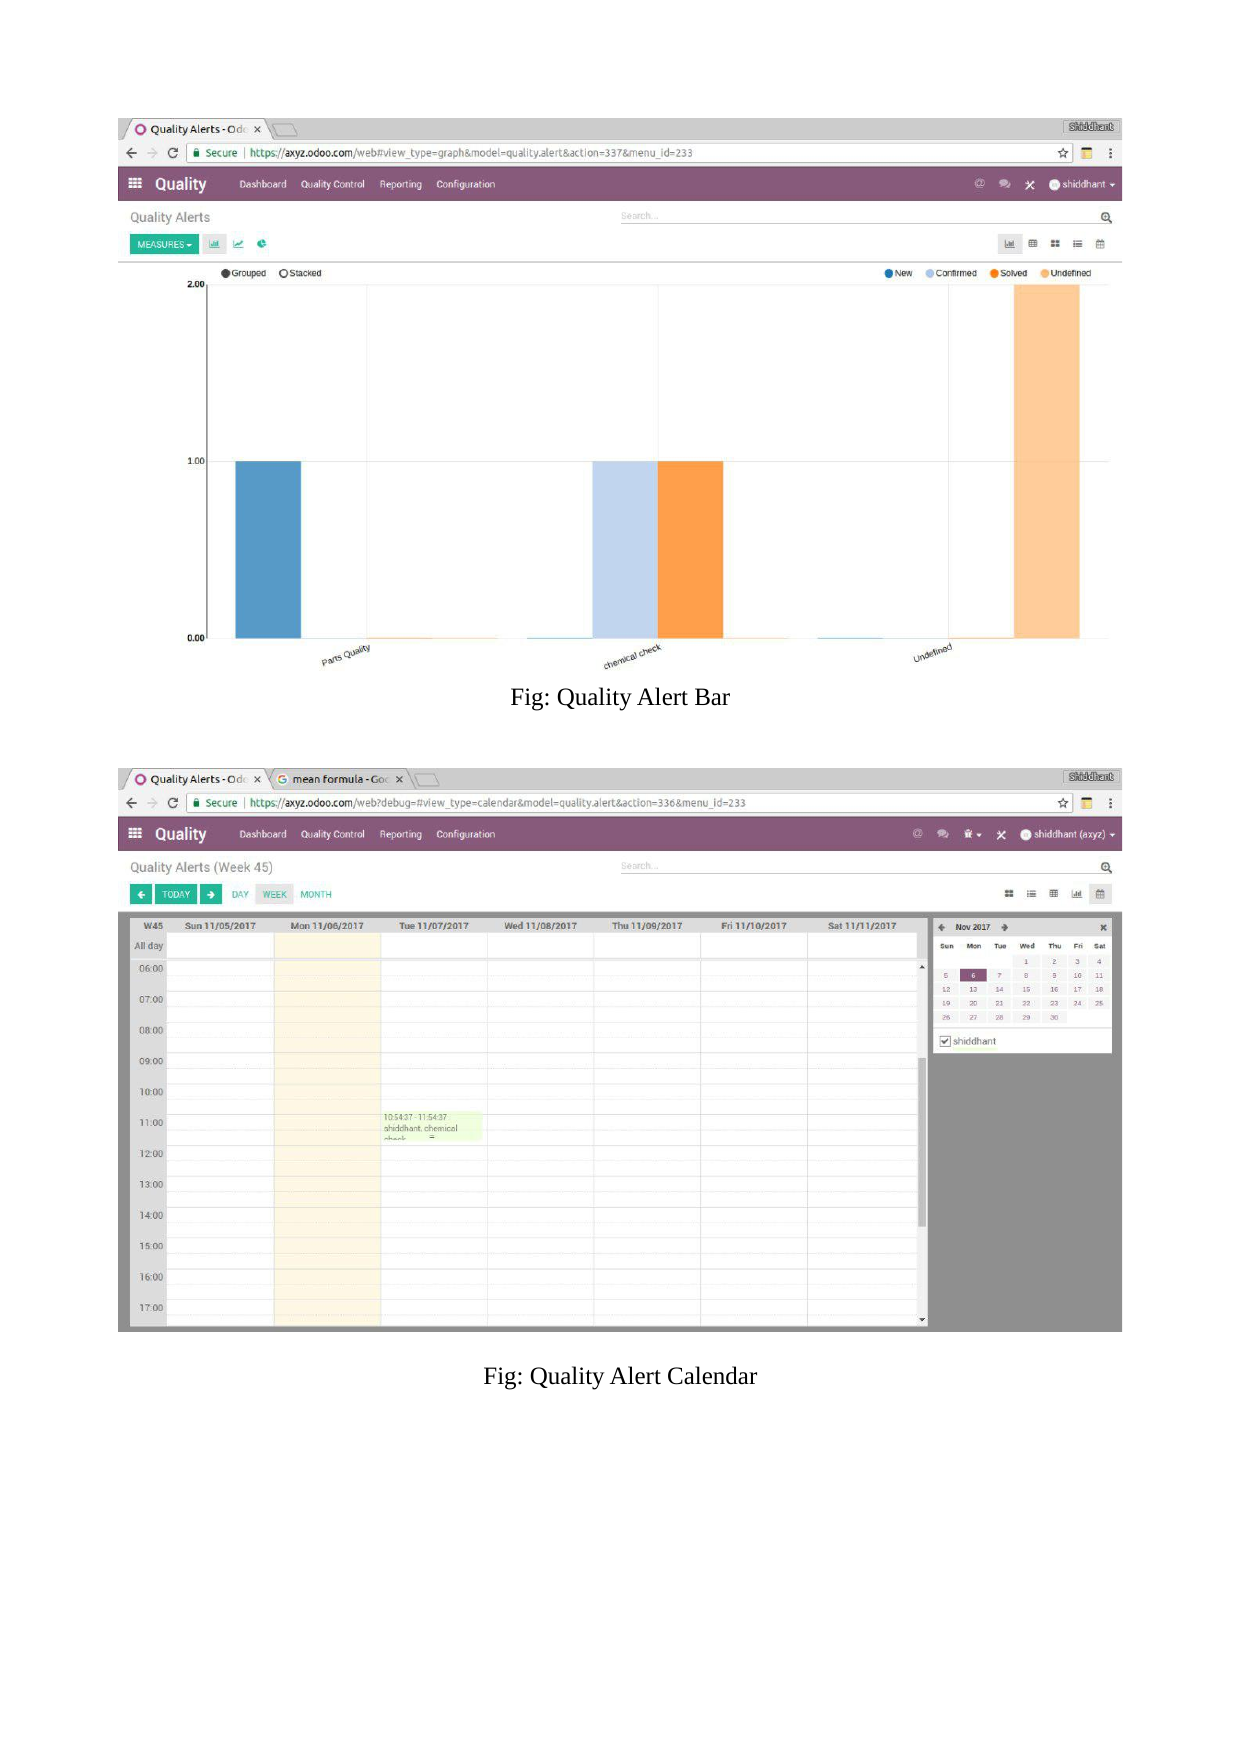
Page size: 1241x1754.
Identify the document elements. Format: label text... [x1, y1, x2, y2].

picture [118, 768, 1123, 1332]
picture [118, 118, 1123, 682]
text Fig: Quality Alert Calendar [118, 1361, 1122, 1389]
text Fig: Quality Alert Bar [118, 682, 1122, 711]
